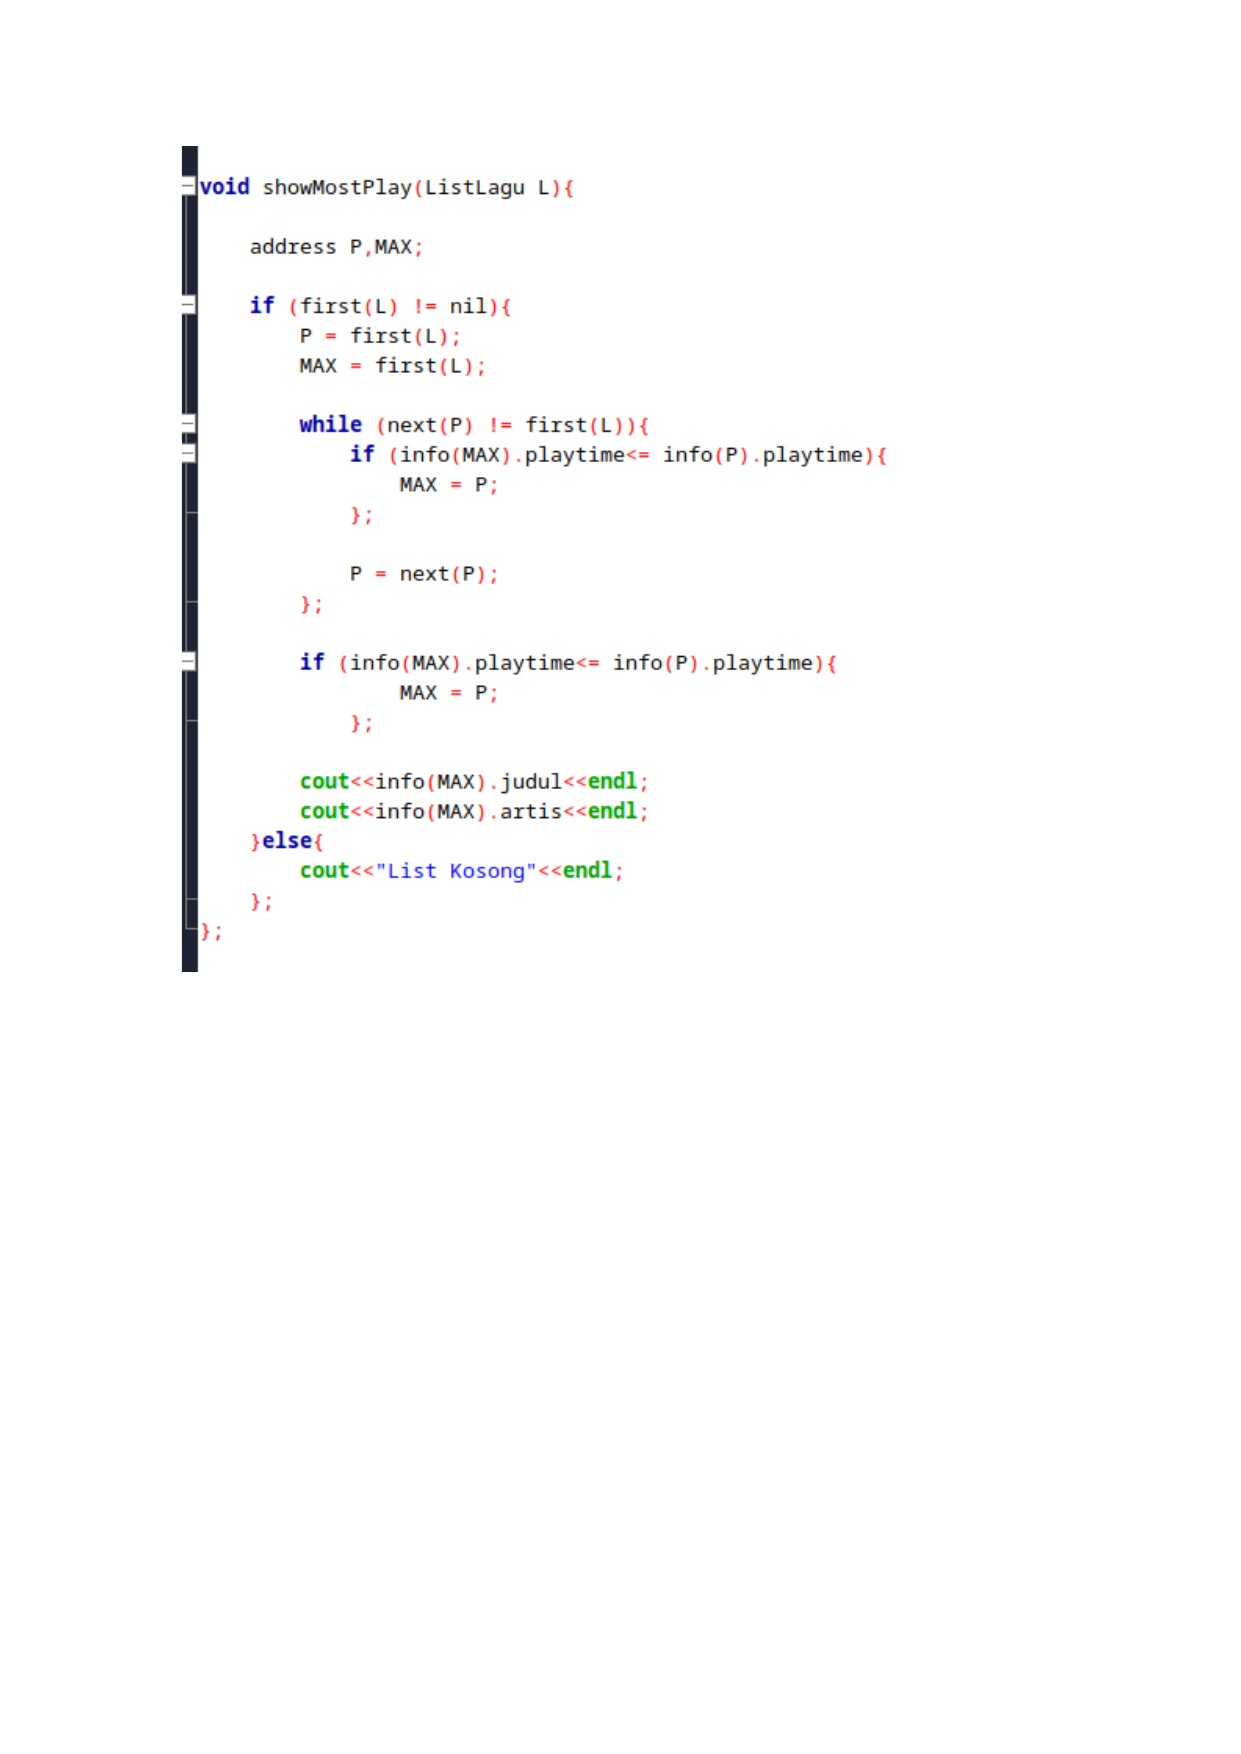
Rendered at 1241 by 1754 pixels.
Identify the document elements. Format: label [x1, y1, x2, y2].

picture [181, 146, 1059, 972]
